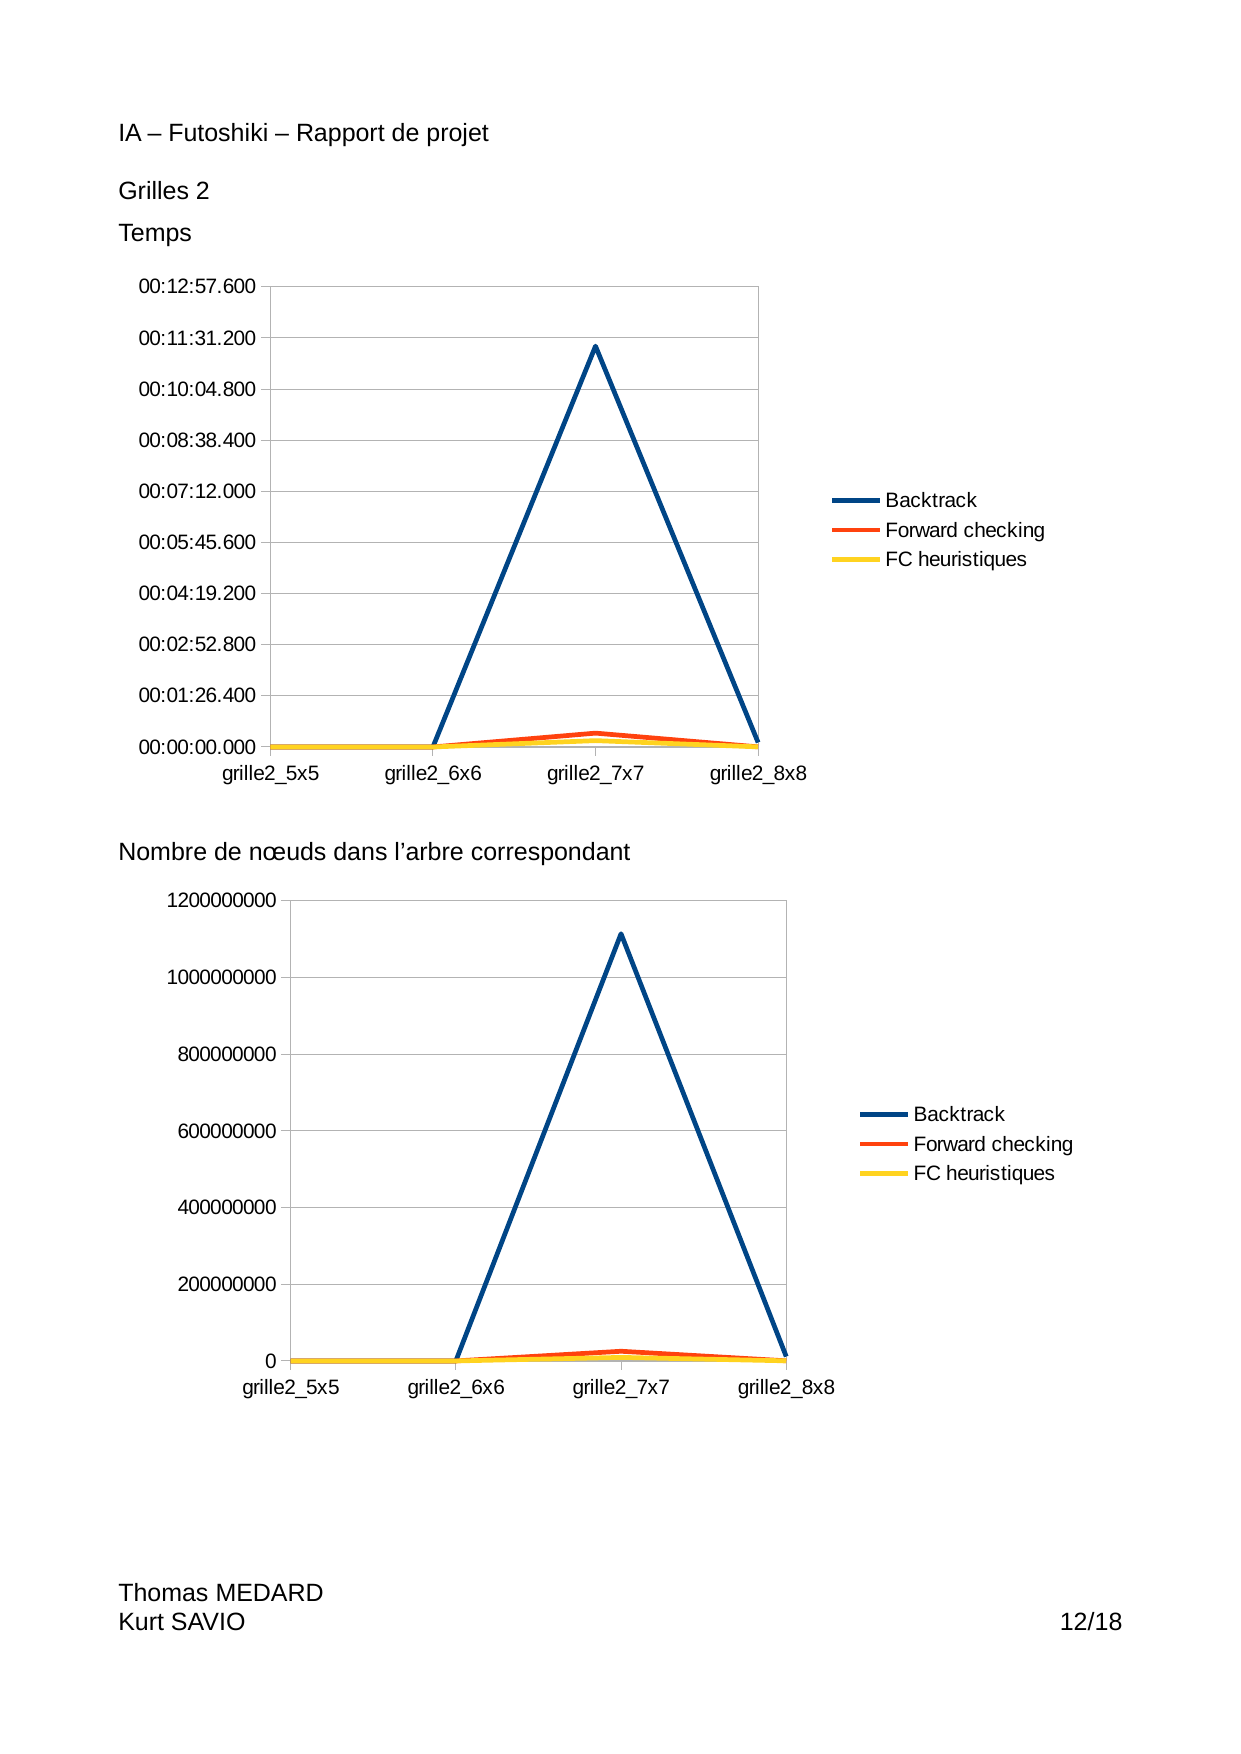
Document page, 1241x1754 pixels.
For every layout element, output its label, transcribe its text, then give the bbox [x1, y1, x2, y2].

text Temps [118, 218, 1122, 246]
text Grilles 2 [118, 176, 1122, 205]
text Nombre de nœuds dans l’arbre correspondant [118, 837, 1122, 866]
